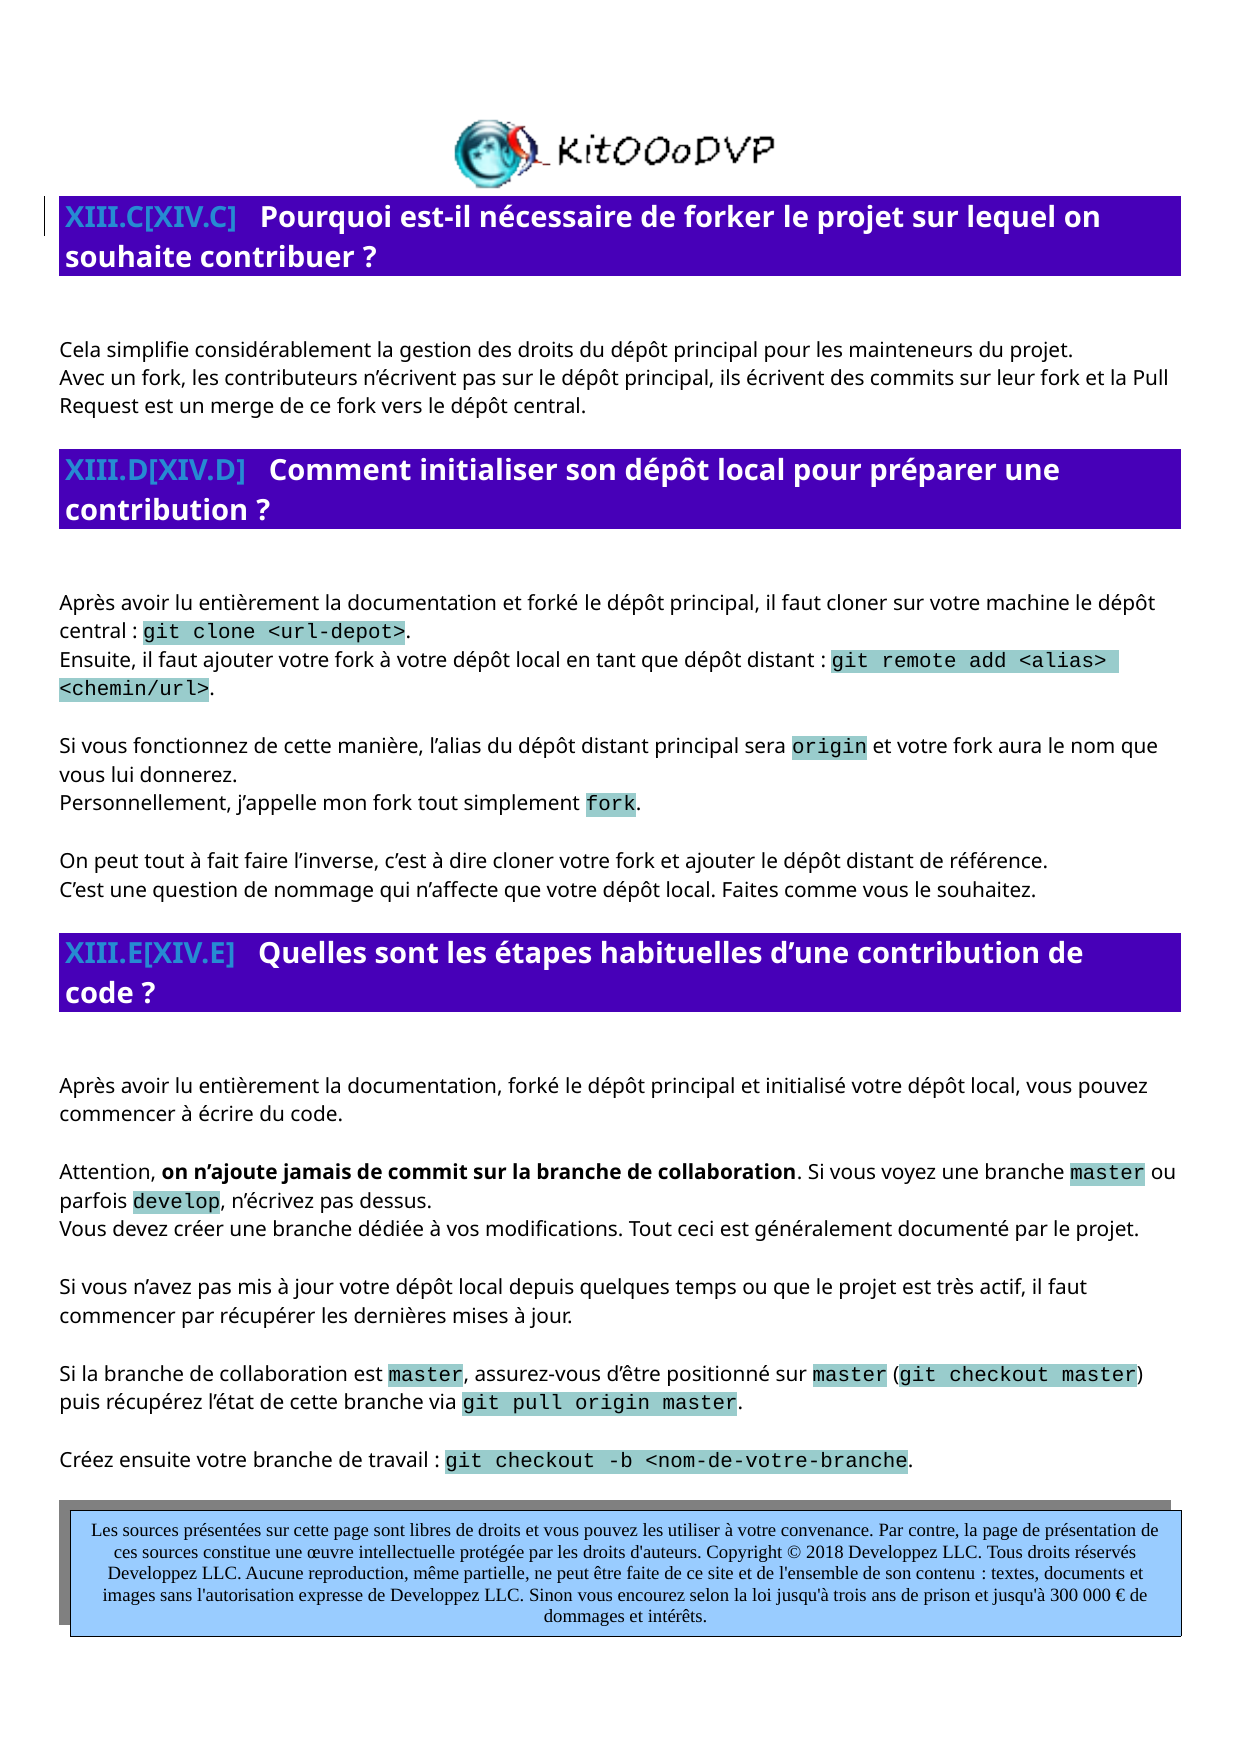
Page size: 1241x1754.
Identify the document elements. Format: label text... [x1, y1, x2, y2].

text Si vous fonctionnez de cette manière, l’alias du dépôt distant principal sera origin et votre fork aura le nom que vous lui donnerez. Personnellement, j’appelle mon fork tout simplement fork. [59, 731, 1181, 817]
picture [453, 118, 781, 191]
text Si la branche de collaboration est master, assurez-vous d’être positionné sur master (git checkout master) puis récupérez l’état de cette branche via git pull origin master. [59, 1359, 1181, 1416]
subtitle Comment initialiser son dépôt local pour préparer une contribution ? [59, 449, 1181, 529]
text Créez ensuite votre branche de travail : git checkout -b <nom-de-votre-branche. [59, 1445, 1181, 1474]
text Cela simplifie considérablement la gestion des droits du dépôt principal pour les mainteneurs du projet. Avec un fork, les contributeurs n’écrivent pas sur le dépôt principal, ils écrivent des commits sur leur fork et la Pull Request est un merge de ce fork vers le dépôt central. [59, 335, 1181, 420]
subtitle Quelles sont les étapes habituelles d’une contribution de code ? [59, 933, 1181, 1012]
text On peut tout à fait faire l’inverse, c’est à dire cloner votre fork et ajouter le dépôt distant de référence. C’est une question de nommage qui n’affecte que votre dépôt local. Faites comme vous le souhaitez. [59, 846, 1181, 903]
text Si vous n’avez pas mis à jour votre dépôt local depuis quelques temps ou que le projet est très actif, il faut commencer par récupérer les dernières mises à jour. [59, 1272, 1181, 1329]
text Après avoir lu entièrement la documentation, forké le dépôt principal et initialisé votre dépôt local, vous pouvez commencer à écrire du code. [59, 1071, 1181, 1128]
subtitle Pourquoi est-il nécessaire de forker le projet sur lequel on souhaite contribuer ? [59, 196, 1181, 276]
text Attention, on n’ajoute jamais de commit sur la branche de collaboration. Si vous voyez une branche master ou parfois develop, n’écrivez pas dessus. Vous devez créer une branche dédiée à vos modifications. Tout ceci est généralement documenté par le projet. [59, 1157, 1181, 1243]
text Après avoir lu entièrement la documentation et forké le dépôt principal, il faut cloner sur votre machine le dépôt central : git clone <url-depot>. Ensuite, il faut ajouter votre fork à votre dépôt local en tant que dépôt distant : git remote add <alias> <chemin/url>. [59, 588, 1181, 702]
